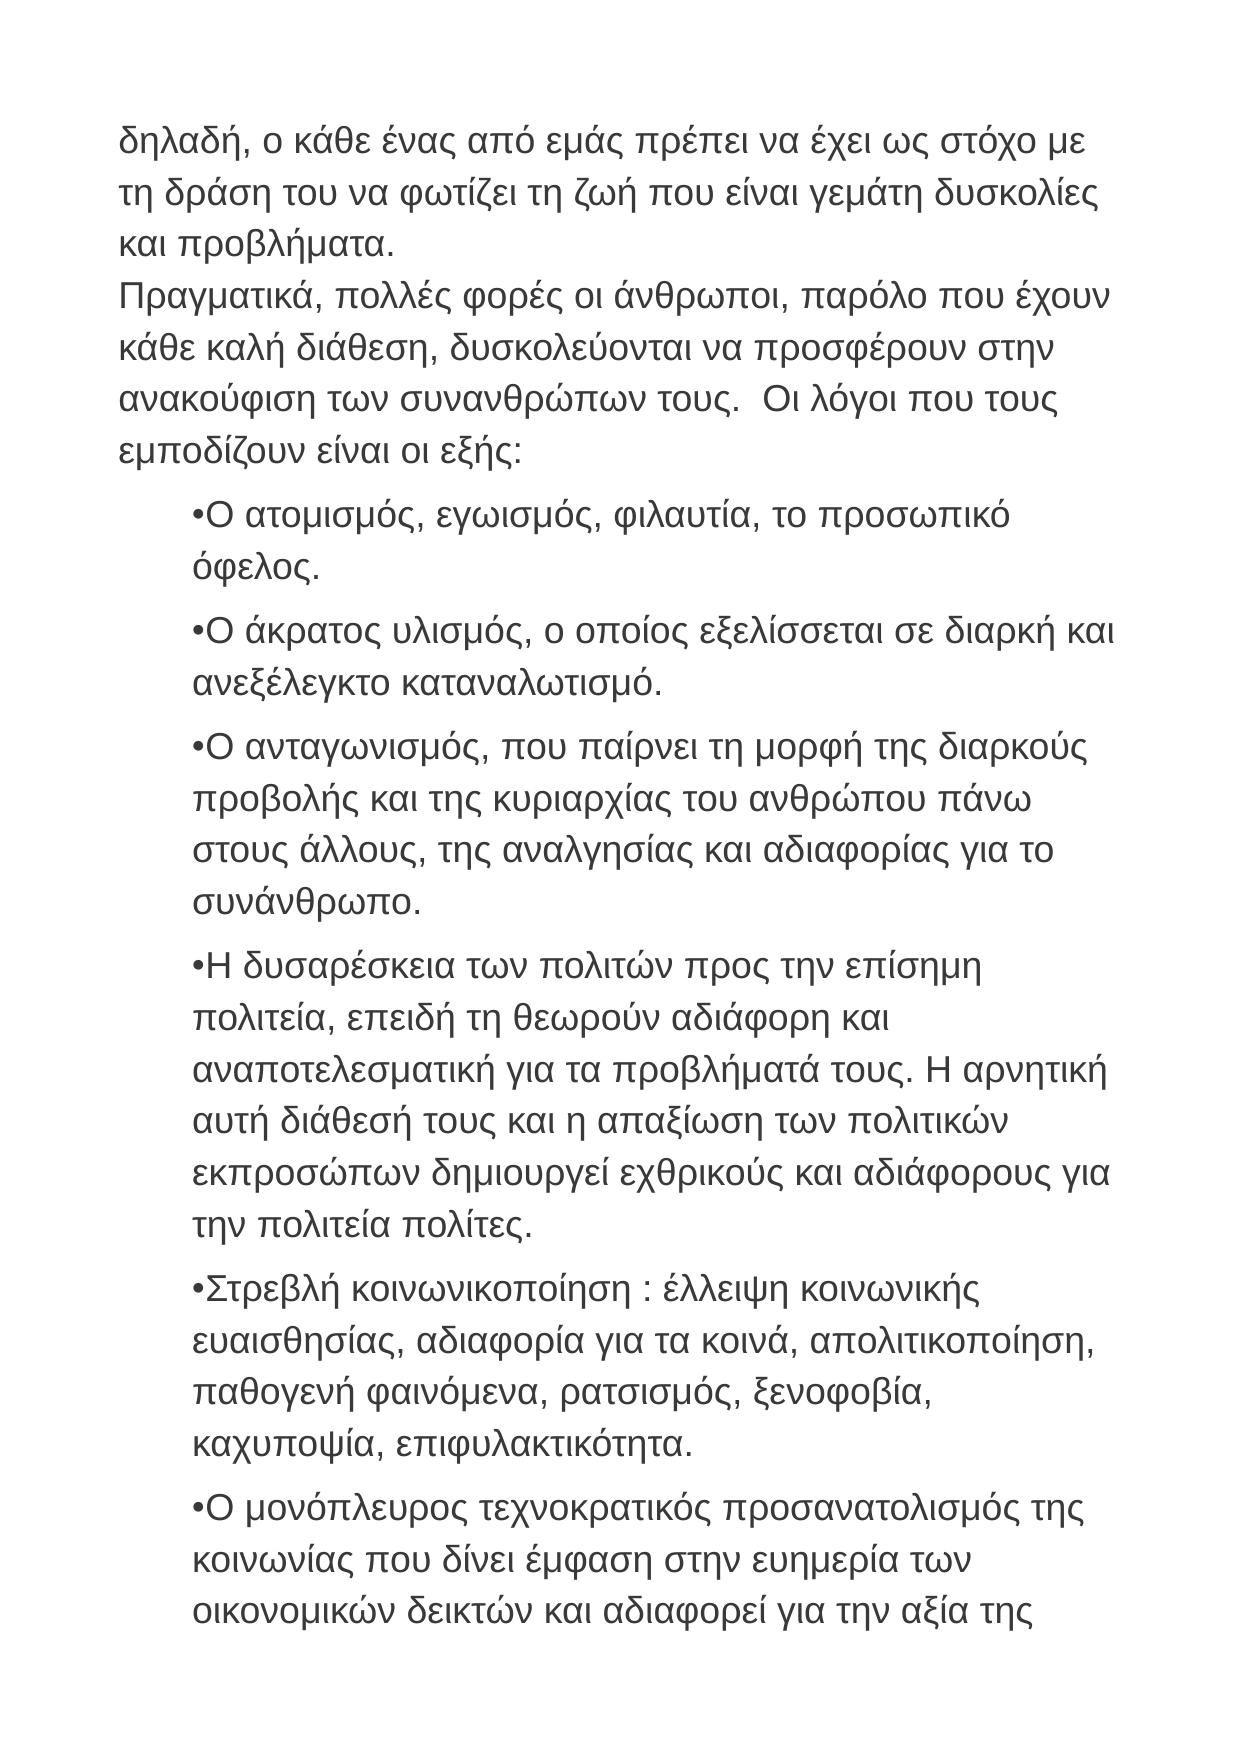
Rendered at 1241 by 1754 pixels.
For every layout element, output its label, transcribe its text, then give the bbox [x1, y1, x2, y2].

list Ο άκρατος υλισμός, ο οποίος εξελίσσεται σε διαρκή και ανεξέλεγκτο καταναλωτισμό. [118, 608, 1122, 703]
list Στρεβλή κοινωνικοποίηση : έλλειψη κοινωνικής ευαισθησίας, αδιαφορία για τα κοινά, απολιτικοποίηση, παθογενή φαινόμενα, ρατσισμός, ξενοφοβία, καχυποψία, επιφυλακτικότητα. [118, 1266, 1122, 1464]
list Η δυσαρέσκεια των πολιτών προς την επίσημη πολιτεία, επειδή τη θεωρούν αδιάφορη και αναποτελεσματική για τα προβλήματά τους. Η αρνητική αυτή διάθεσή τους και η απαξίωση των πολιτικών εκπροσώπων δημιουργεί εχθρικούς και αδιάφορους για την πολιτεία πολίτες. [118, 943, 1122, 1245]
list Ο ατομισμός, εγωισμός, φιλαυτία, το προσωπικό όφελος. [118, 492, 1122, 587]
text δηλαδή, ο κάθε ένας από εμάς πρέπει να έχει ως στόχο με τη δράση του να φωτίζει τη ζωή που είναι γεμάτη δυσκολίες και προβλήματα. [118, 118, 1122, 264]
text Πραγματικά, πολλές φορές οι άνθρωποι, παρόλο που έχουν κάθε καλή διάθεση, δυσκολεύονται να προσφέρουν στην ανακούφιση των συνανθρώπων τους. Οι λόγοι που τους εμποδίζουν είναι οι εξής: [118, 273, 1122, 471]
list Ο ανταγωνισμός, που παίρνει τη μορφή της διαρκούς προβολής και της κυριαρχίας του ανθρώπου πάνω στους άλλους, της αναλγησίας και αδιαφορίας για το συνάνθρωπο. [118, 724, 1122, 922]
list Ο μονόπλευρος τεχνοκρατικός προσανατολισμός της κοινωνίας που δίνει έμφαση στην ευημερία των οικονομικών δεικτών και αδιαφορεί για την αξία της [118, 1485, 1122, 1632]
